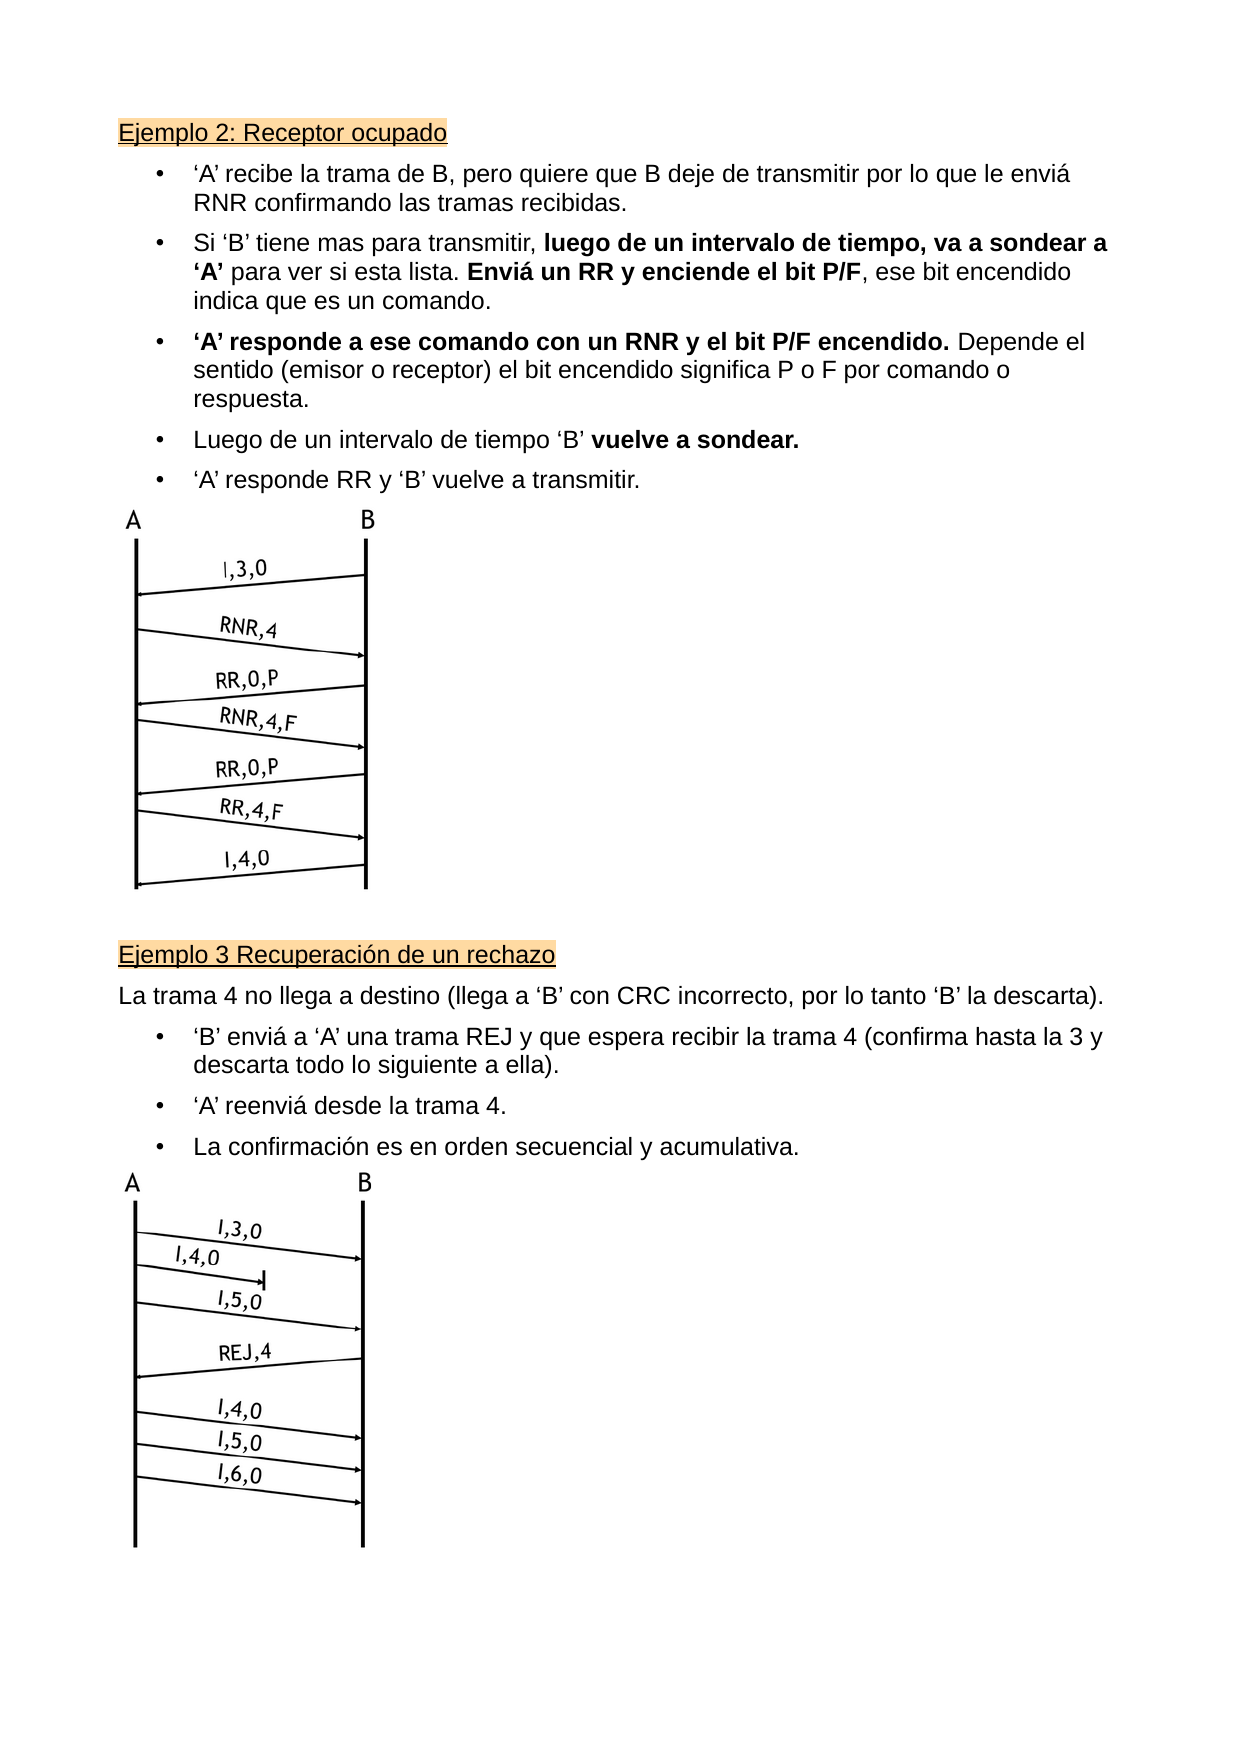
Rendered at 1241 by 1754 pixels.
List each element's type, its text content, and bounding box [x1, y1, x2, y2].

picture [122, 1169, 372, 1553]
picture [124, 502, 377, 900]
text La trama 4 no llega a destino (llega a ‘B’ con CRC incorrecto, por lo tanto ‘B’ la descarta). [118, 981, 1122, 1010]
text Ejemplo 3 Recuperación de un rechazo [118, 940, 1122, 969]
list Si ‘B’ tiene mas para transmitir, luego de un intervalo de tiempo, va a sondear a ‘A’ para ver si esta lista. Enviá un RR y enciende el bit P/F, ese bit encendido indica que es un comando. [156, 228, 1122, 314]
list Luego de un intervalo de tiempo ‘B’ vuelve a sondear. [156, 425, 1122, 453]
list ‘B’ enviá a ‘A’ una trama REJ y que espera recibir la trama 4 (confirma hasta la 3 y descarta todo lo siguiente a ella). [156, 1022, 1122, 1079]
list La confirmación es en orden secuencial y acumulativa. [156, 1132, 1122, 1161]
list ‘A’ responde a ese comando con un RNR y el bit P/F encendido. Depende el sentido (emisor o receptor) el bit encendido significa P o F por comando o respuesta. [156, 326, 1122, 413]
list ‘A’ responde RR y ‘B’ vuelve a transmitir. [156, 465, 1122, 494]
list ‘A’ reenviá desde la trama 4. [156, 1091, 1122, 1120]
list ‘A’ recibe la trama de B, pero quiere que B deje de transmitir por lo que le enviá RNR confirmando las tramas recibidas. [156, 159, 1122, 216]
text Ejemplo 2: Receptor ocupado [118, 118, 1122, 147]
